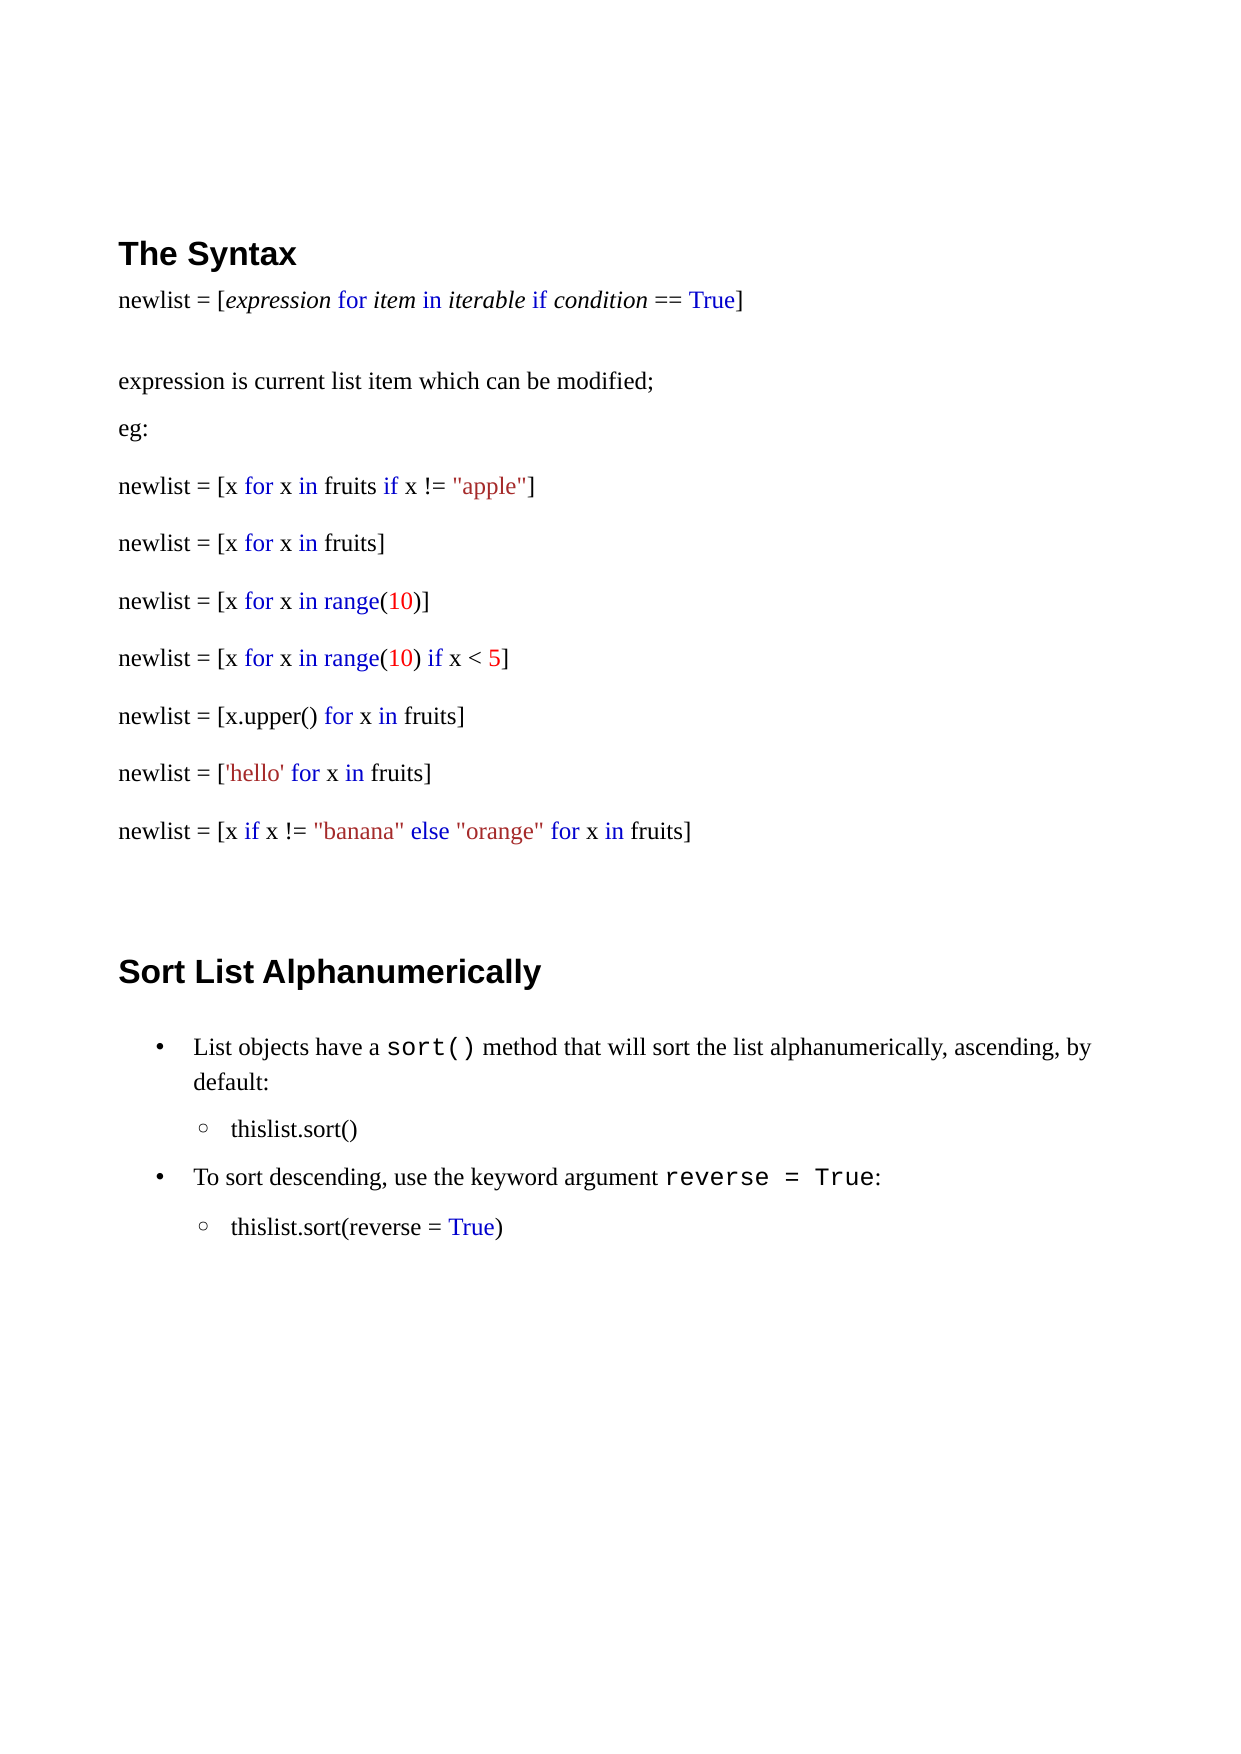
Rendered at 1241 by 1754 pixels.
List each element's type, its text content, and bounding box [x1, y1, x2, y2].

text newlist = ['hello' for x in fruits] [118, 758, 1122, 787]
text newlist = [expression for item in iterable if condition == True] [118, 285, 1122, 314]
list To sort descending, use the keyword argument reverse = True: [156, 1162, 1122, 1193]
text newlist = [x for x in fruits] [118, 528, 1122, 557]
text expression is current list item which can be modified; [118, 366, 1122, 395]
text newlist = [x.upper() for x in fruits] [118, 701, 1122, 730]
text eg: [118, 413, 1122, 442]
list thislist.sort(reverse = True) [193, 1212, 1122, 1241]
text newlist = [x for x in fruits if x != "apple"] [118, 471, 1122, 500]
text newlist = [x for x in range(10)] [118, 586, 1122, 615]
list thislist.sort() [193, 1114, 1122, 1143]
text newlist = [x for x in range(10) if x < 5] [118, 643, 1122, 672]
text newlist = [x if x != "banana" else "orange" for x in fruits] [118, 816, 1122, 845]
list List objects have a sort() method that will sort the list alphanumerically, ascending, by default: [156, 1032, 1122, 1096]
subtitle Sort List Alphanumerically [118, 952, 1122, 991]
subtitle The Syntax [118, 234, 1122, 273]
